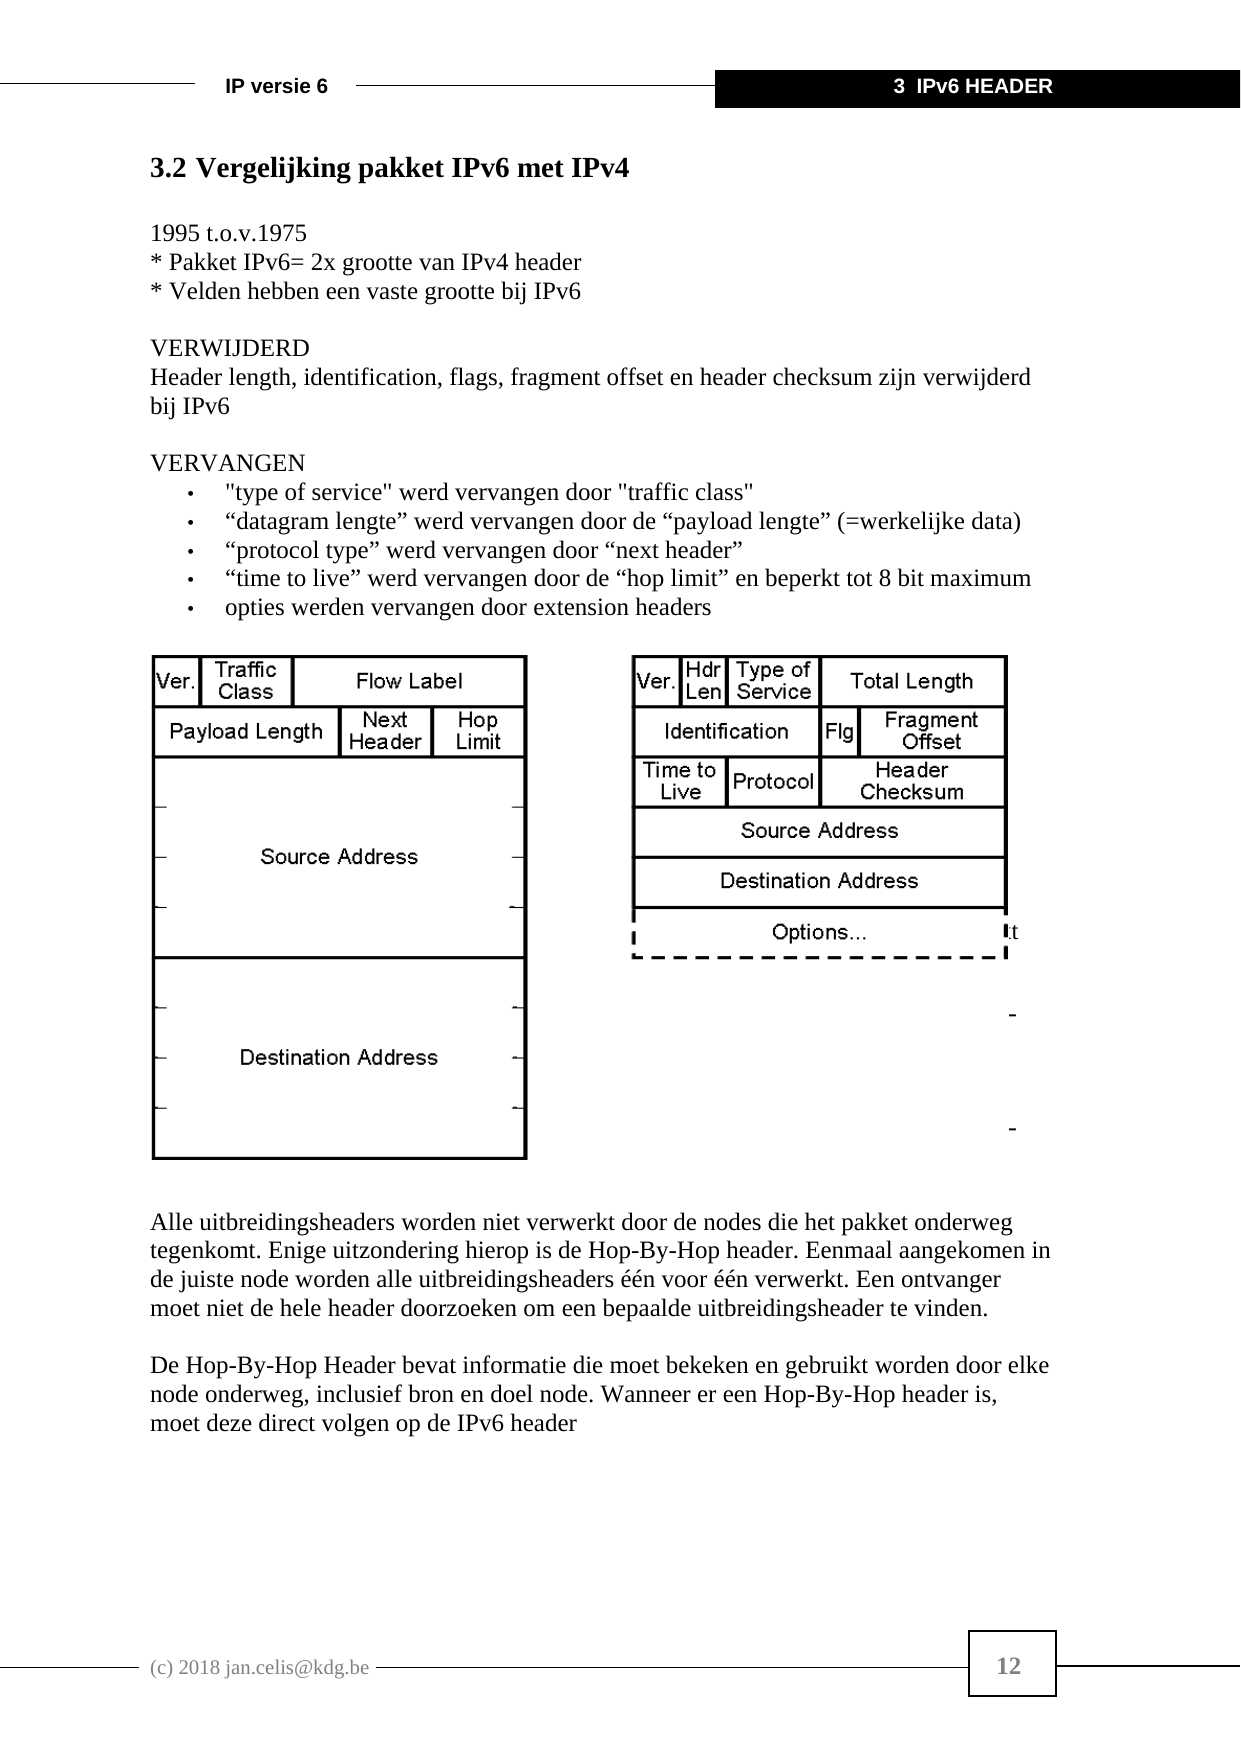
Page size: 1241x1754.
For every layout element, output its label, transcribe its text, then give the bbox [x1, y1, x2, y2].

list “protocol type” werd vervangen door “next header” [187, 535, 1053, 563]
text de juiste node worden alle uitbreidingsheaders één voor één verwerkt. Een ontvanger moet niet de hele header doorzoeken om een bepaalde uitbreidingsheader te vinden. [150, 1264, 1053, 1322]
text +---------------+----------------+------------------------ [1009, 1002, 1053, 1030]
text VERWIJDERD [150, 333, 1053, 362]
list “time to live” werd vervangen door de “hop limit” en beperkt tot 8 bit maximum [187, 563, 1053, 592]
text | Next Header = | Next Header = | [1009, 1059, 1053, 1087]
text | IPv6 header | Routing header | TCP header + data [1009, 1030, 1053, 1059]
text Alle uitbreidingsheaders worden niet verwerkt door de nodes die het pakket onderweg tegenkomt. Enige uitzondering hierop is de Hop-By-Hop header. Eenmaal aangekomen in [150, 1207, 1053, 1264]
list "type of service" werd vervangen door "traffic class" [187, 477, 1053, 506]
text * Pakket IPv6= 2x grootte van IPv4 header [150, 247, 1053, 276]
text * Velden hebben een vaste grootte bij IPv6 [150, 276, 1053, 305]
text 1995 t.o.v.1975 [150, 190, 1053, 247]
list “datagram lengte” werd vervangen door de “payload lengte” (=werkelijke data) [187, 506, 1053, 535]
picture [151, 654, 1008, 1160]
list opties werden vervangen door extension headers [187, 592, 1053, 621]
text +---------------+----------------+------------------------ [1009, 1115, 1053, 1144]
subtitle Vergelijking pakket IPv6 met IPv4 [150, 150, 1053, 183]
text VERVANGEN [150, 448, 1053, 477]
text Header length, identification, flags, fragment offset en header checksum zijn verwijderd bij IPv6 [150, 362, 1053, 420]
text | Routing | TCP | [1009, 1087, 1053, 1115]
text de prioriteit en de “flow label” [1009, 678, 1053, 707]
text EXTRA [150, 650, 1053, 1161]
subtitle IPv6 Uitbreidingsheader [1009, 818, 1053, 852]
text De Hop-By-Hop Header bevat informatie die moet bekeken en gebruikt worden door elke node onderweg, inclusief bron en doel node. Wanneer er een Hop-By-Hop header is, moet deze direct volgen op de IPv6 header [150, 1322, 1053, 1437]
